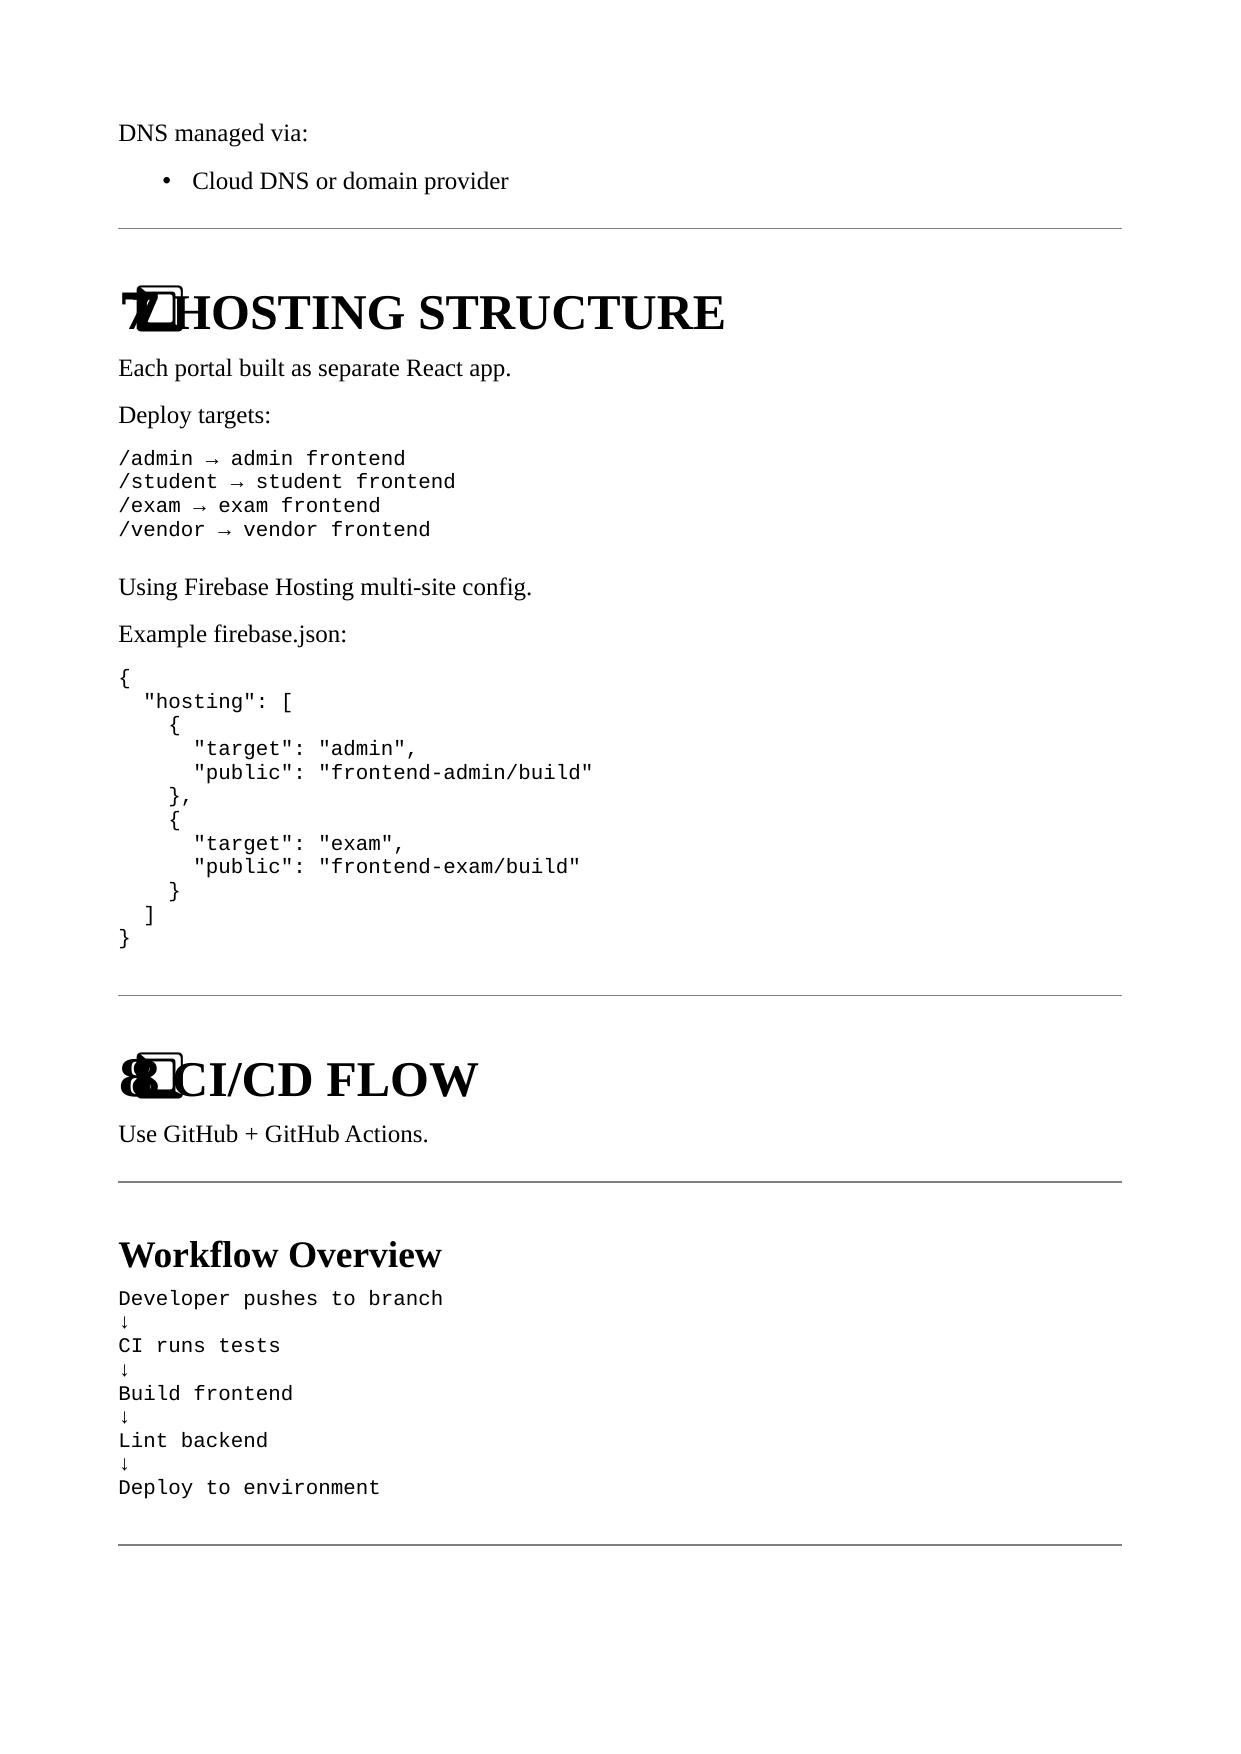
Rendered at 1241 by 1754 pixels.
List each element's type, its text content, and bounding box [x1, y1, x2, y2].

text { [118, 809, 1122, 833]
text ↓ [118, 1406, 1122, 1430]
text /student → student frontend [118, 471, 1122, 495]
text CI runs tests [118, 1335, 1122, 1359]
subtitle 🌐 7️⃣ HOSTING STRUCTURE [118, 283, 1122, 340]
text { [118, 714, 1122, 738]
text } [118, 880, 1122, 903]
text /exam → exam frontend [118, 495, 1122, 519]
text Lint backend [118, 1430, 1122, 1453]
text ↓ [118, 1453, 1122, 1477]
text "public": "frontend-exam/build" [118, 856, 1122, 880]
list Cloud DNS or domain provider [162, 166, 1122, 194]
text } [118, 927, 1122, 951]
text Use GitHub + GitHub Actions. [118, 1119, 1122, 1148]
text { [118, 667, 1122, 691]
text Deploy to environment [118, 1477, 1122, 1501]
text ↓ [118, 1359, 1122, 1382]
subtitle Workflow Overview [118, 1232, 1122, 1275]
text Example firebase.json: [118, 619, 1122, 648]
text Developer pushes to branch [118, 1288, 1122, 1312]
text "target": "admin", [118, 738, 1122, 762]
text Each portal built as separate React app. [118, 353, 1122, 381]
text ↓ [118, 1312, 1122, 1335]
text Using Firebase Hosting multi-site config. [118, 572, 1122, 601]
text DNS managed via: [118, 118, 1122, 147]
text ] [118, 903, 1122, 927]
text "hosting": [ [118, 691, 1122, 714]
text /vendor → vendor frontend [118, 519, 1122, 542]
text Deploy targets: [118, 400, 1122, 429]
text /admin → admin frontend [118, 448, 1122, 471]
text Build frontend [118, 1382, 1122, 1406]
text "public": "frontend-admin/build" [118, 762, 1122, 785]
text }, [118, 785, 1122, 809]
text "target": "exam", [118, 833, 1122, 856]
subtitle 🔄 8️⃣ CI/CD FLOW [118, 1049, 1122, 1107]
